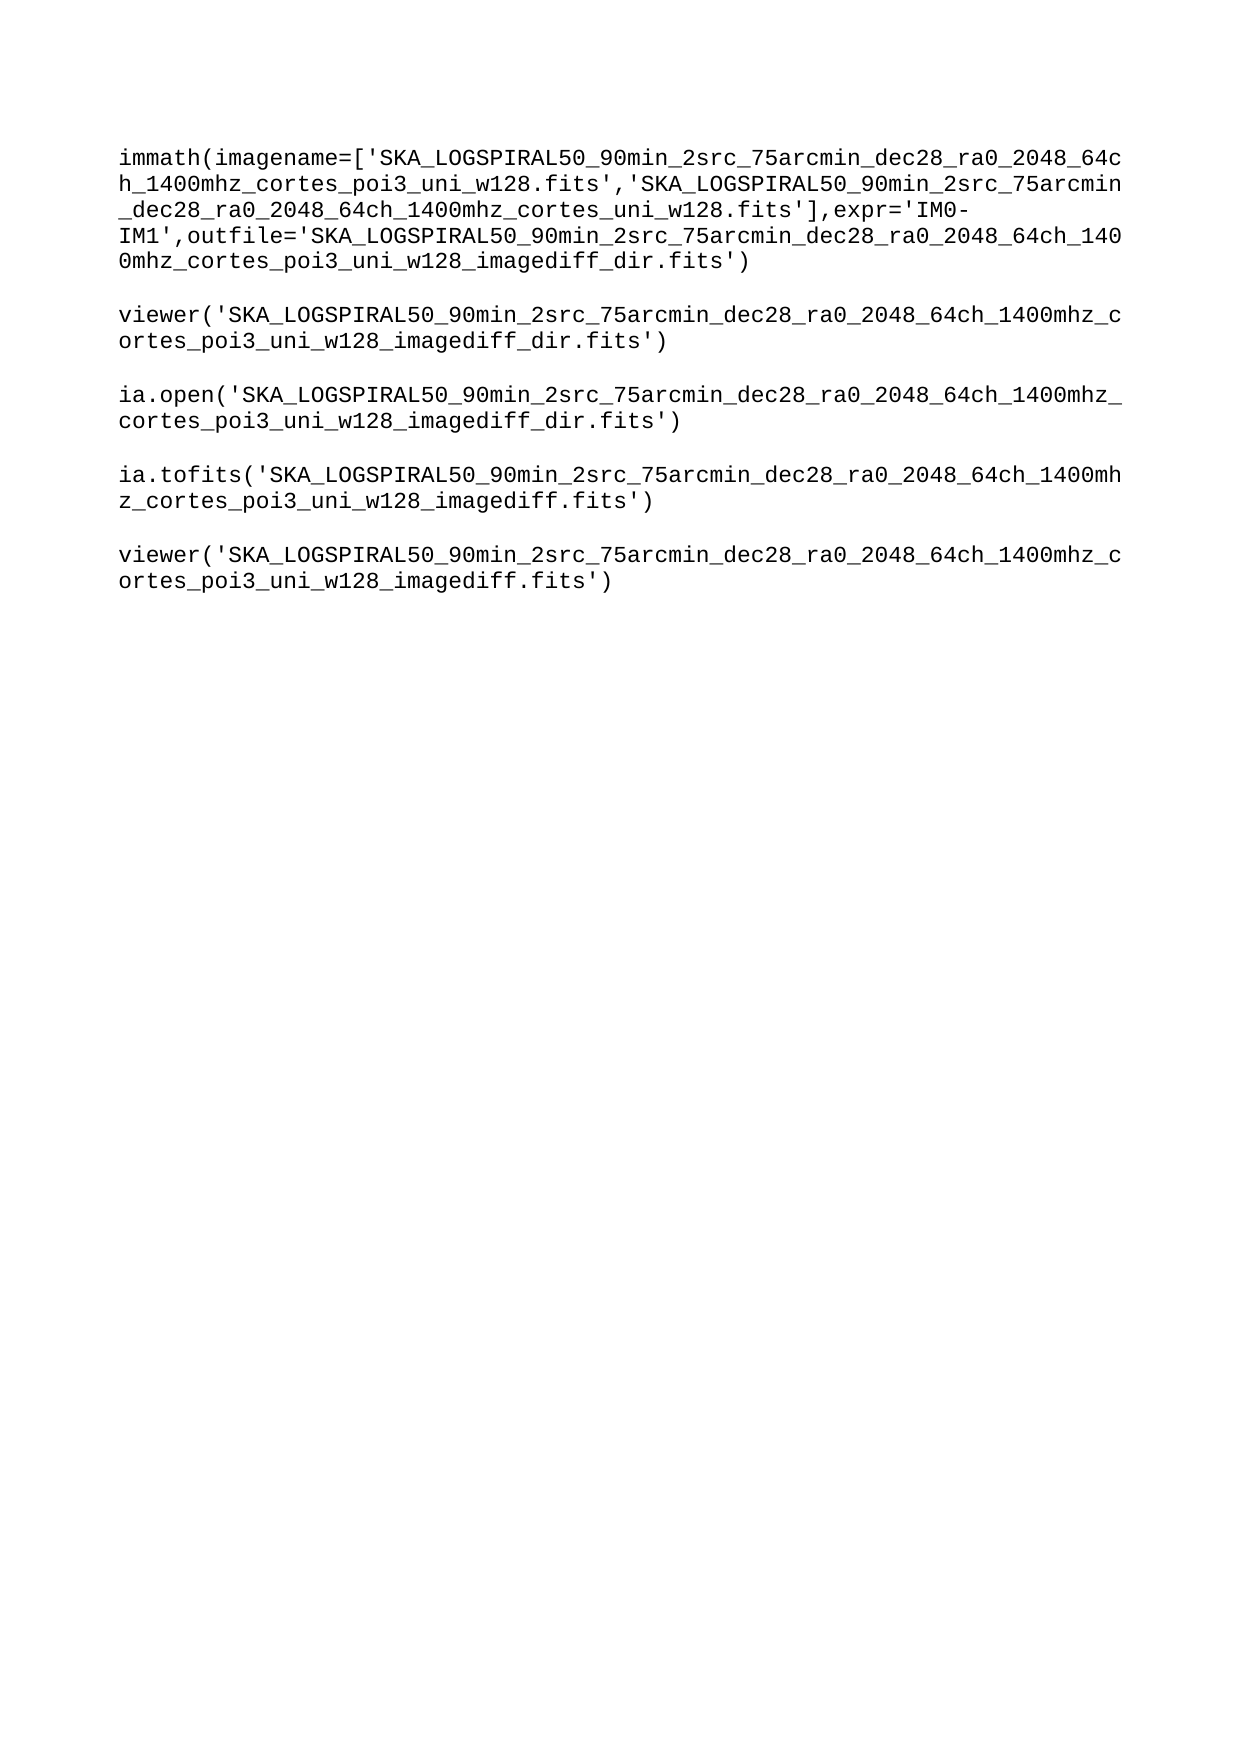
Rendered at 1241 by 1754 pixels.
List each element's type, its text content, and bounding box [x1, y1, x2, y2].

text viewer('SKA_LOGSPIRAL50_90min_2src_75arcmin_dec28_ra0_2048_64ch_1400mhz_cortes_poi3_uni_w128_imagediff.fits') [118, 543, 1122, 595]
text viewer('SKA_LOGSPIRAL50_90min_2src_75arcmin_dec28_ra0_2048_64ch_1400mhz_cortes_poi3_uni_w128_imagediff_dir.fits') [118, 304, 1122, 356]
text ia.open('SKA_LOGSPIRAL50_90min_2src_75arcmin_dec28_ra0_2048_64ch_1400mhz_cortes_poi3_uni_w128_imagediff_dir.fits') [118, 384, 1122, 436]
text immath(imagename=['SKA_LOGSPIRAL50_90min_2src_75arcmin_dec28_ra0_2048_64ch_1400mhz_cortes_poi3_uni_w128.fits','SKA_LOGSPIRAL50_90min_2src_75arcmin_dec28_ra0_2048_64ch_1400mhz_cortes_uni_w128.fits'],expr='IM0-IM1',outfile='SKA_LOGSPIRAL50_90min_2src_75arcmin_dec28_ra0_2048_64ch_1400mhz_cortes_poi3_uni_w128_imagediff_dir.fits') [118, 146, 1122, 276]
text ia.tofits('SKA_LOGSPIRAL50_90min_2src_75arcmin_dec28_ra0_2048_64ch_1400mhz_cortes_poi3_uni_w128_imagediff.fits') [118, 464, 1122, 516]
